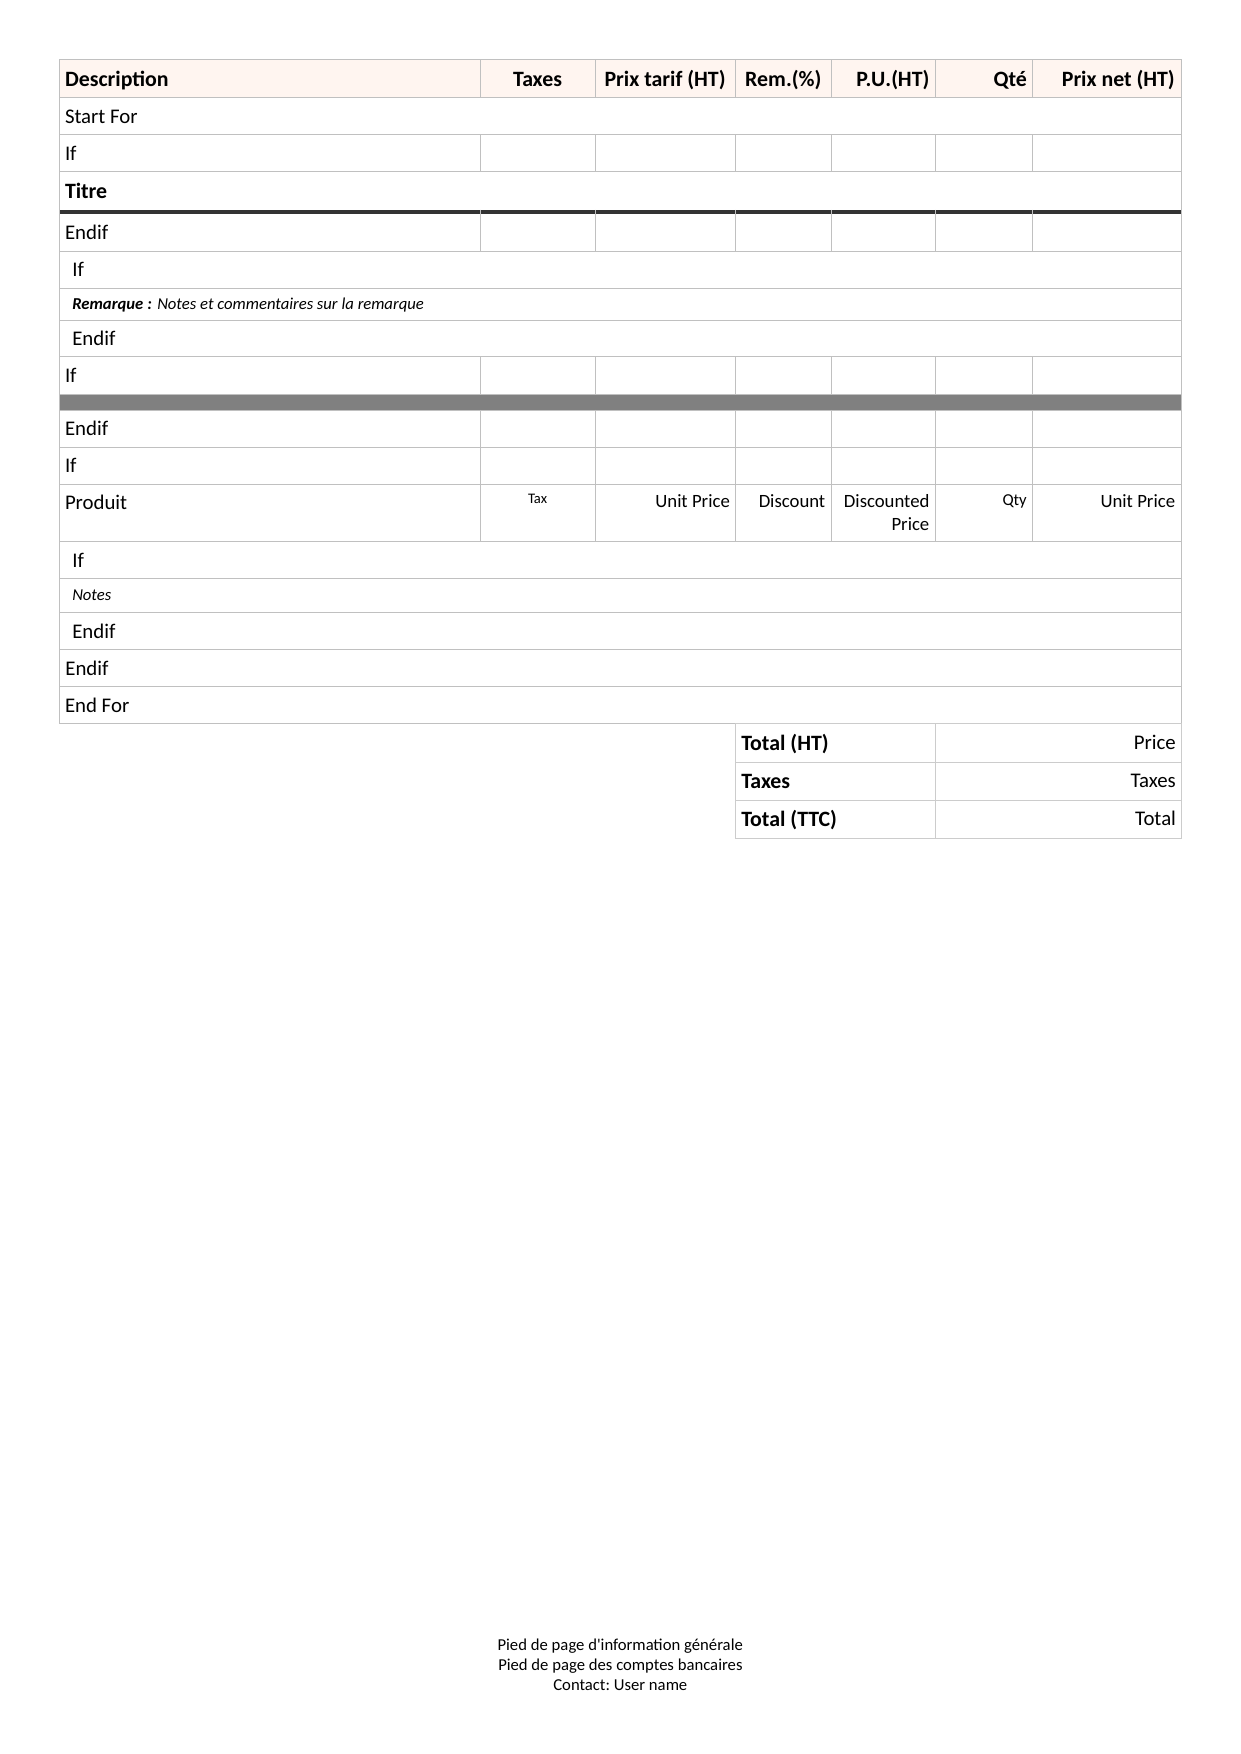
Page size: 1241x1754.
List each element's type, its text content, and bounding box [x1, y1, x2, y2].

table_header Qté [936, 60, 1032, 97]
table_cell Total (TTC) [736, 801, 935, 838]
table_header Rem.(%) [736, 60, 831, 97]
table_cell Discount [736, 485, 831, 541]
table_cell Qty [936, 485, 1032, 541]
table_cell Taxes [736, 763, 935, 800]
table_cell If [60, 135, 480, 171]
table_cell [481, 411, 595, 447]
table_cell [596, 448, 735, 484]
table_cell Taxes [936, 763, 1181, 800]
table_cell [596, 214, 735, 251]
table_cell [832, 411, 935, 447]
table_cell If [60, 542, 1181, 578]
table_header P.U.(HT) [832, 60, 935, 97]
table_cell Endif [60, 321, 1181, 356]
table_cell [832, 448, 935, 484]
table_cell Unit Price [596, 485, 735, 541]
table_cell [736, 357, 831, 393]
table_cell [1033, 448, 1181, 484]
table_cell Notes [60, 579, 1181, 612]
table_header Price [936, 724, 1181, 762]
table_cell [936, 135, 1032, 171]
table_cell [596, 411, 735, 447]
table_cell Endif [60, 613, 1181, 649]
table_cell [832, 135, 935, 171]
table_cell [481, 357, 595, 393]
table_cell Endif [60, 650, 1181, 686]
table_cell [936, 357, 1032, 393]
table_cell Start For [60, 98, 1181, 134]
table_cell [1033, 411, 1181, 447]
table_header Prix tarif (HT) [596, 60, 735, 97]
table_cell [936, 411, 1032, 447]
table_cell [736, 411, 831, 447]
table_cell [832, 214, 935, 251]
table_cell [832, 357, 935, 393]
table_cell [60, 395, 1181, 410]
table_header Total (HT) [736, 724, 935, 762]
table_cell [596, 357, 735, 393]
table_cell Discounted Price [832, 485, 935, 541]
table_cell [481, 214, 595, 251]
table_cell [481, 135, 595, 171]
table_cell Unit Price [1033, 485, 1181, 541]
table_cell Titre [60, 172, 1181, 209]
table_cell [736, 214, 831, 251]
table_cell [736, 135, 831, 171]
table_cell [1033, 135, 1181, 171]
table_cell [481, 448, 595, 484]
table_cell Endif [60, 411, 480, 447]
table_cell [1033, 357, 1181, 393]
table_cell Remarque : Notes et commentaires sur la remarque [60, 289, 1181, 319]
table_header Description [60, 60, 480, 97]
table_cell Endif [60, 214, 480, 251]
table_cell Total [936, 801, 1181, 838]
table_cell Produit [60, 485, 480, 541]
table_cell [736, 448, 831, 484]
table_header Taxes [481, 60, 595, 97]
table_cell [936, 448, 1032, 484]
table_cell Tax [481, 485, 595, 541]
table_cell [1033, 214, 1181, 251]
table_cell If [60, 252, 1181, 288]
table_header Prix net (HT) [1033, 60, 1181, 97]
table_cell [596, 135, 735, 171]
table_cell If [60, 448, 480, 484]
table_cell End For [60, 687, 1181, 723]
table_cell [936, 214, 1032, 251]
table_cell If [60, 357, 480, 393]
